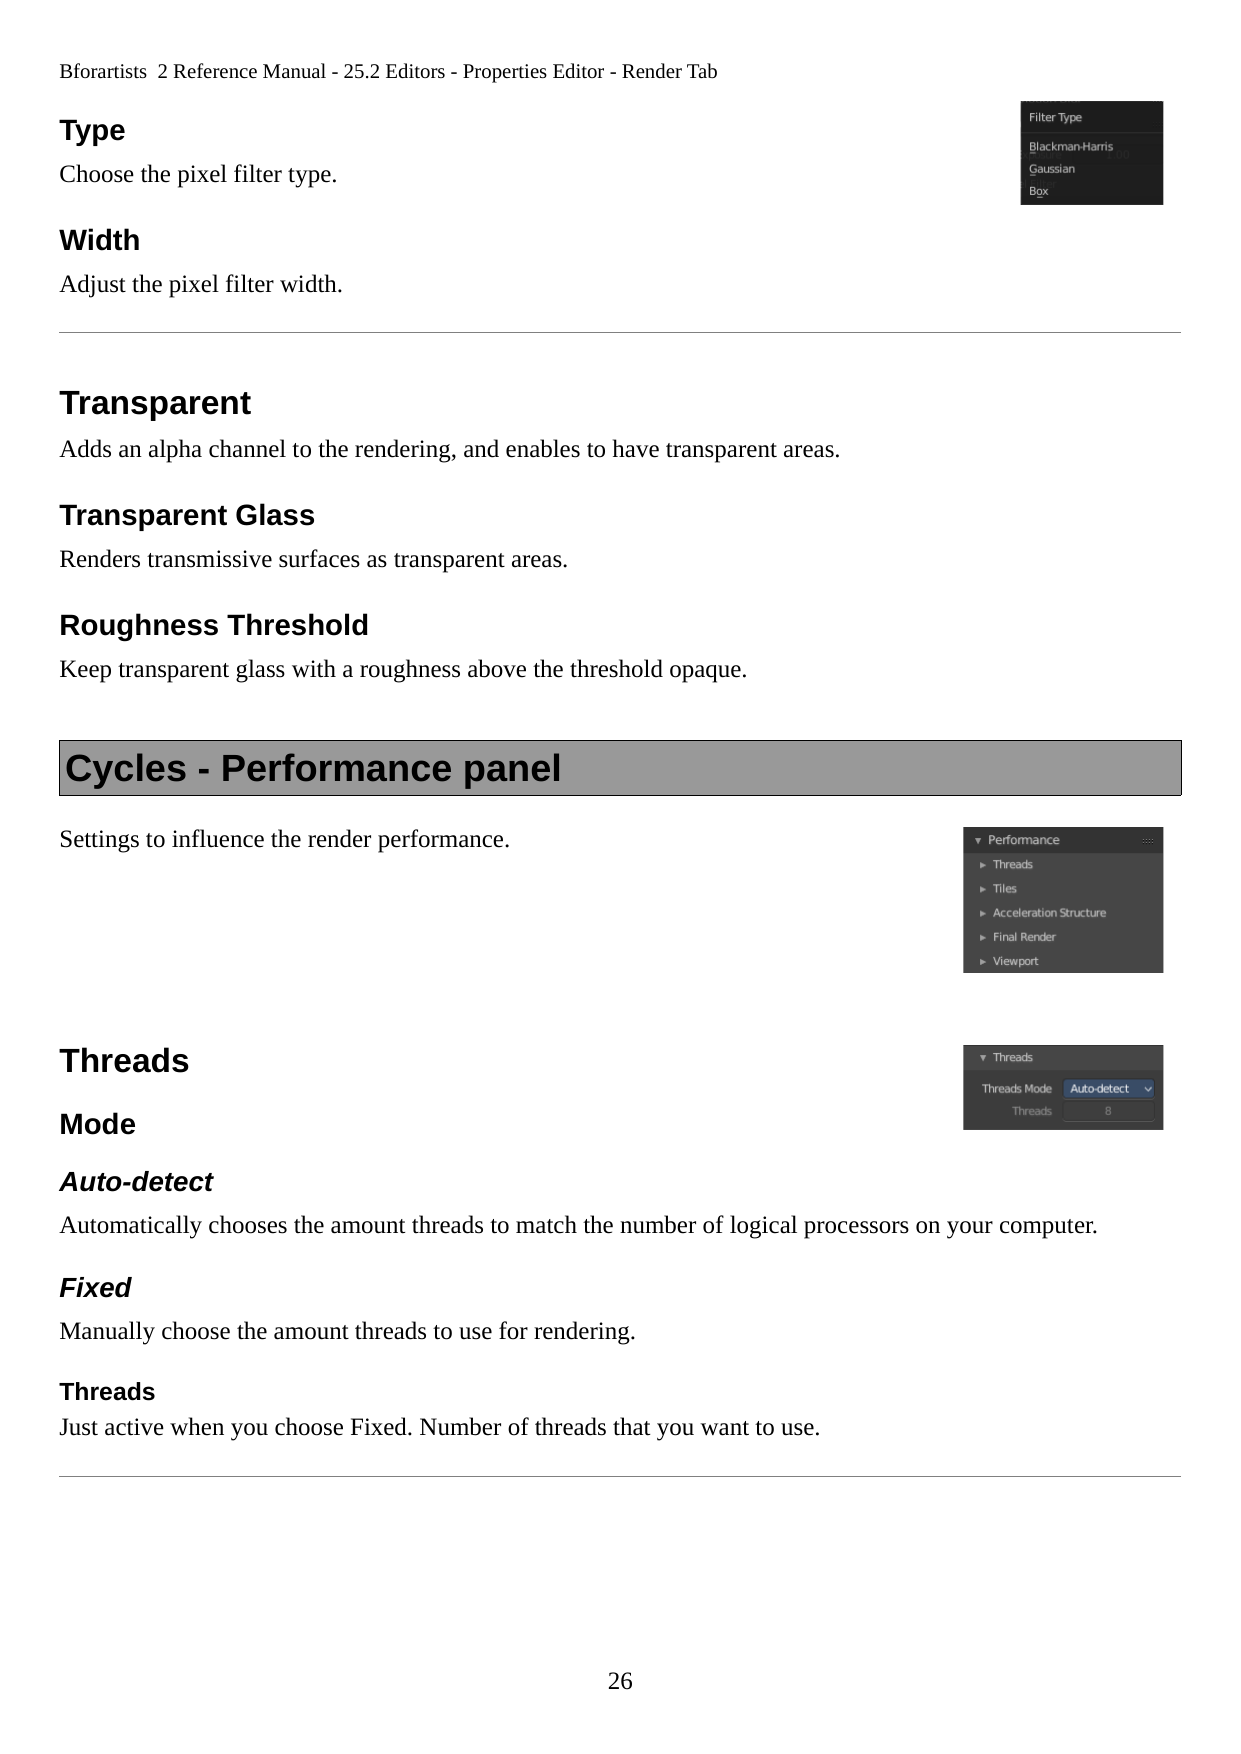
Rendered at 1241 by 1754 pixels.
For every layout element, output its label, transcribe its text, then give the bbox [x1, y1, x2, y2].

subtitle Roughness Threshold [59, 607, 1181, 641]
text Adjust the pixel filter width. [59, 269, 1181, 297]
table_header Cycles - Performance panel [60, 741, 1181, 795]
text Manually choose the amount threads to use for rendering. [59, 1316, 1181, 1345]
subtitle Type [59, 113, 1020, 146]
subtitle Width [59, 222, 1181, 256]
subtitle Transparent Glass [59, 498, 1181, 531]
picture [963, 827, 1164, 973]
subtitle Fixed [59, 1272, 1181, 1303]
text Just active when you choose Fixed. Number of threads that you want to use. [59, 1412, 1181, 1441]
text Renders transmissive surfaces as transparent areas. [59, 544, 1181, 573]
subtitle Mode [59, 1107, 1181, 1141]
subtitle Transparent [59, 383, 1181, 421]
subtitle Auto-detect [59, 1166, 1181, 1197]
picture [963, 1045, 1164, 1130]
text Settings to influence the render performance. [59, 824, 1181, 853]
text Keep transparent glass with a roughness above the threshold opaque. [59, 654, 1181, 682]
text Automatically chooses the amount threads to match the number of logical processors on your computer. [59, 1210, 1181, 1239]
text Adds an alpha channel to the rendering, and enables to have transparent areas. [59, 434, 1181, 463]
text Choose the pixel filter type. [59, 159, 1020, 188]
subtitle Threads [59, 1377, 1181, 1406]
subtitle Threads [59, 1041, 1181, 1080]
subtitle [1164, 113, 1181, 146]
picture [1020, 101, 1164, 205]
